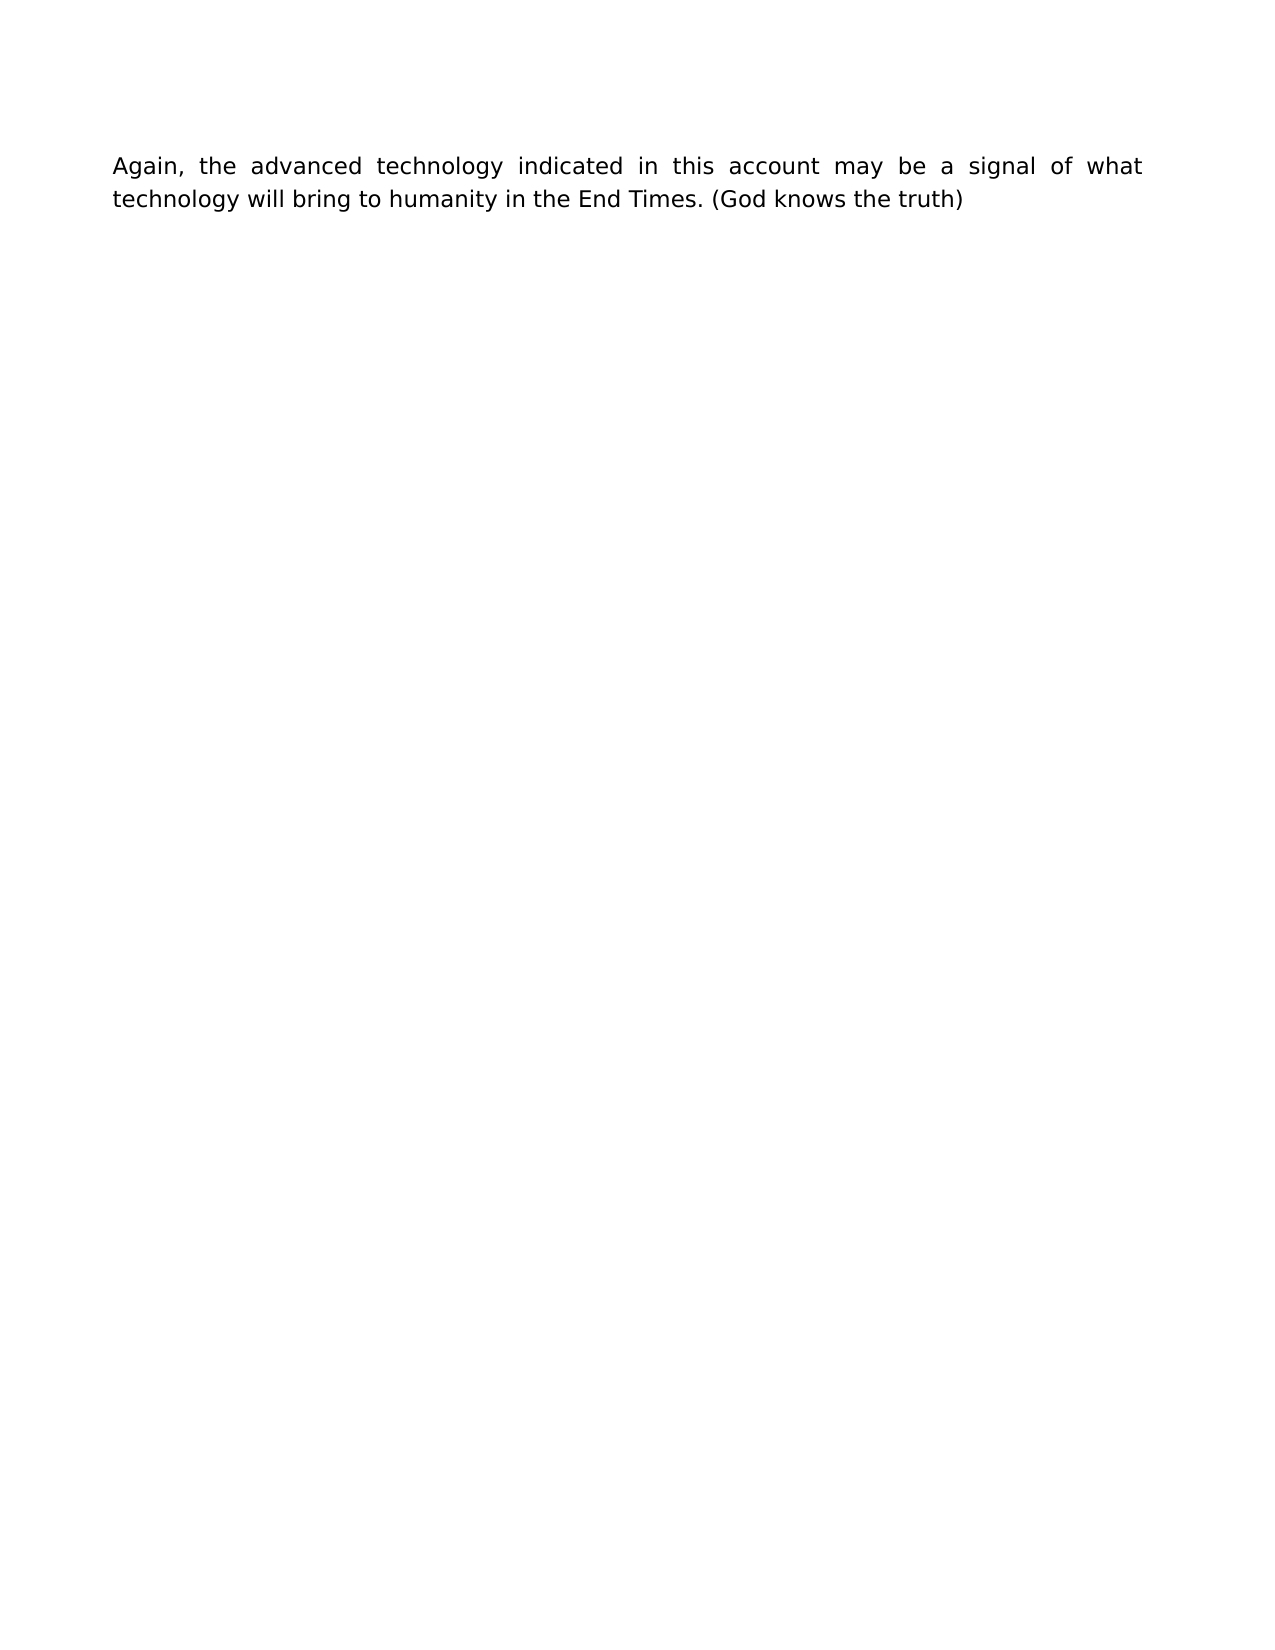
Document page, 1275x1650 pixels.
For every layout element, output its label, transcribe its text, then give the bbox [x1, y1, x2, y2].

text Again, the advanced technology indicated in this account may be a signal of what technology will bring to humanity in the End Times. (God knows the truth) [112, 148, 1145, 214]
